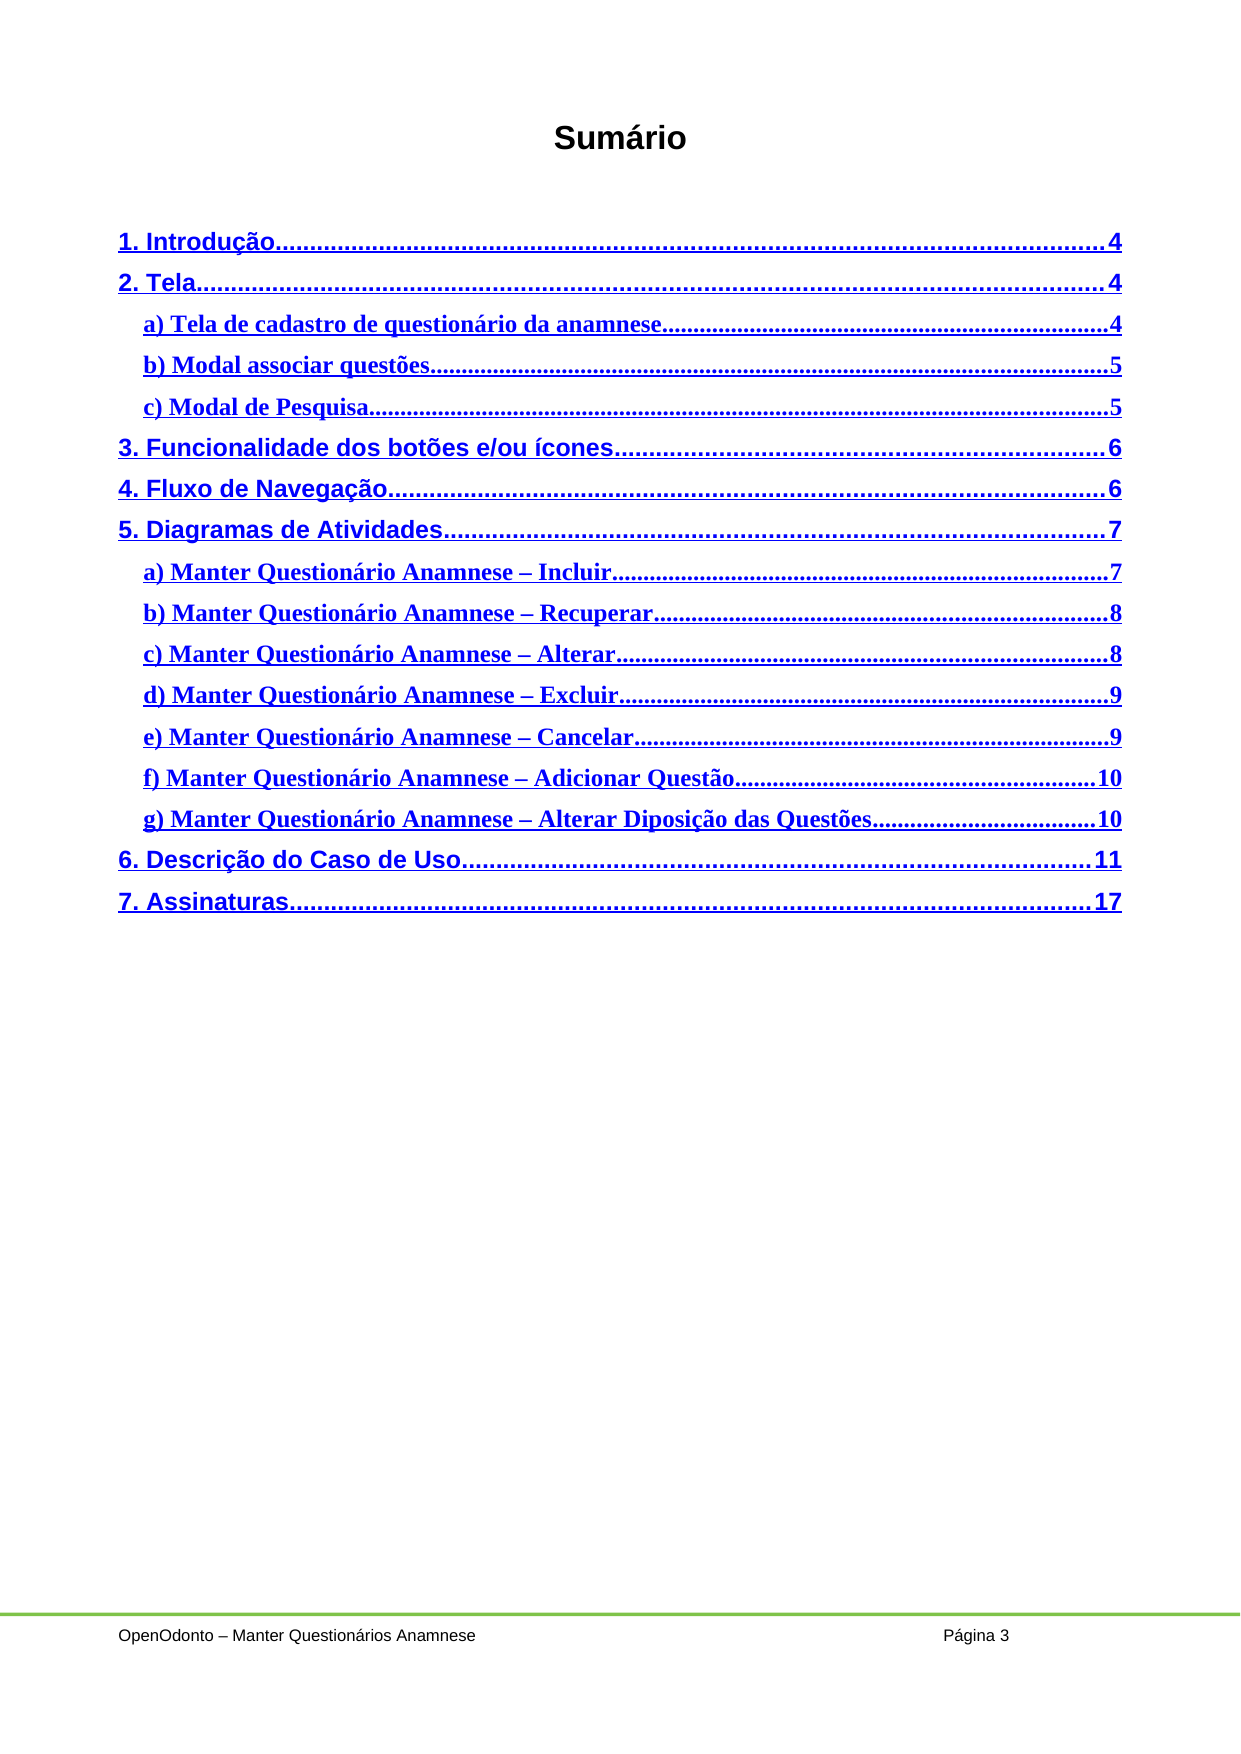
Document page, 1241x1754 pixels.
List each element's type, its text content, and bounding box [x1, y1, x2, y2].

title Sumário [118, 118, 1122, 157]
text 6. Descrição do Caso de Uso 11 [118, 845, 1122, 870]
text 4. Fluxo de Navegação 6 [118, 474, 1122, 499]
text 3. Funcionalidade dos botões e/ou ícones 6 [118, 433, 1122, 458]
text b) Manter Questionário Anamnese – Recuperar 8 [143, 598, 1122, 623]
text b) Modal associar questões 5 [143, 350, 1122, 375]
text e) Manter Questionário Anamnese – Cancelar 9 [143, 722, 1122, 747]
text f) Manter Questionário Anamnese – Adicionar Questão 10 [143, 763, 1122, 788]
text g) Manter Questionário Anamnese – Alterar Diposição das Questões 10 [143, 804, 1122, 829]
text 2. Tela 4 [118, 268, 1122, 293]
text 7. Assinaturas 17 [118, 887, 1122, 911]
text 5. Diagramas de Atividades 7 [118, 515, 1122, 540]
text c) Modal de Pesquisa 5 [143, 392, 1122, 417]
text a) Tela de cadastro de questionário da anamnese 4 [143, 309, 1122, 334]
text a) Manter Questionário Anamnese – Incluir 7 [143, 557, 1122, 582]
text d) Manter Questionário Anamnese – Excluir 9 [143, 680, 1122, 705]
text c) Manter Questionário Anamnese – Alterar 8 [143, 639, 1122, 664]
text 1. Introdução 4 [118, 227, 1122, 251]
